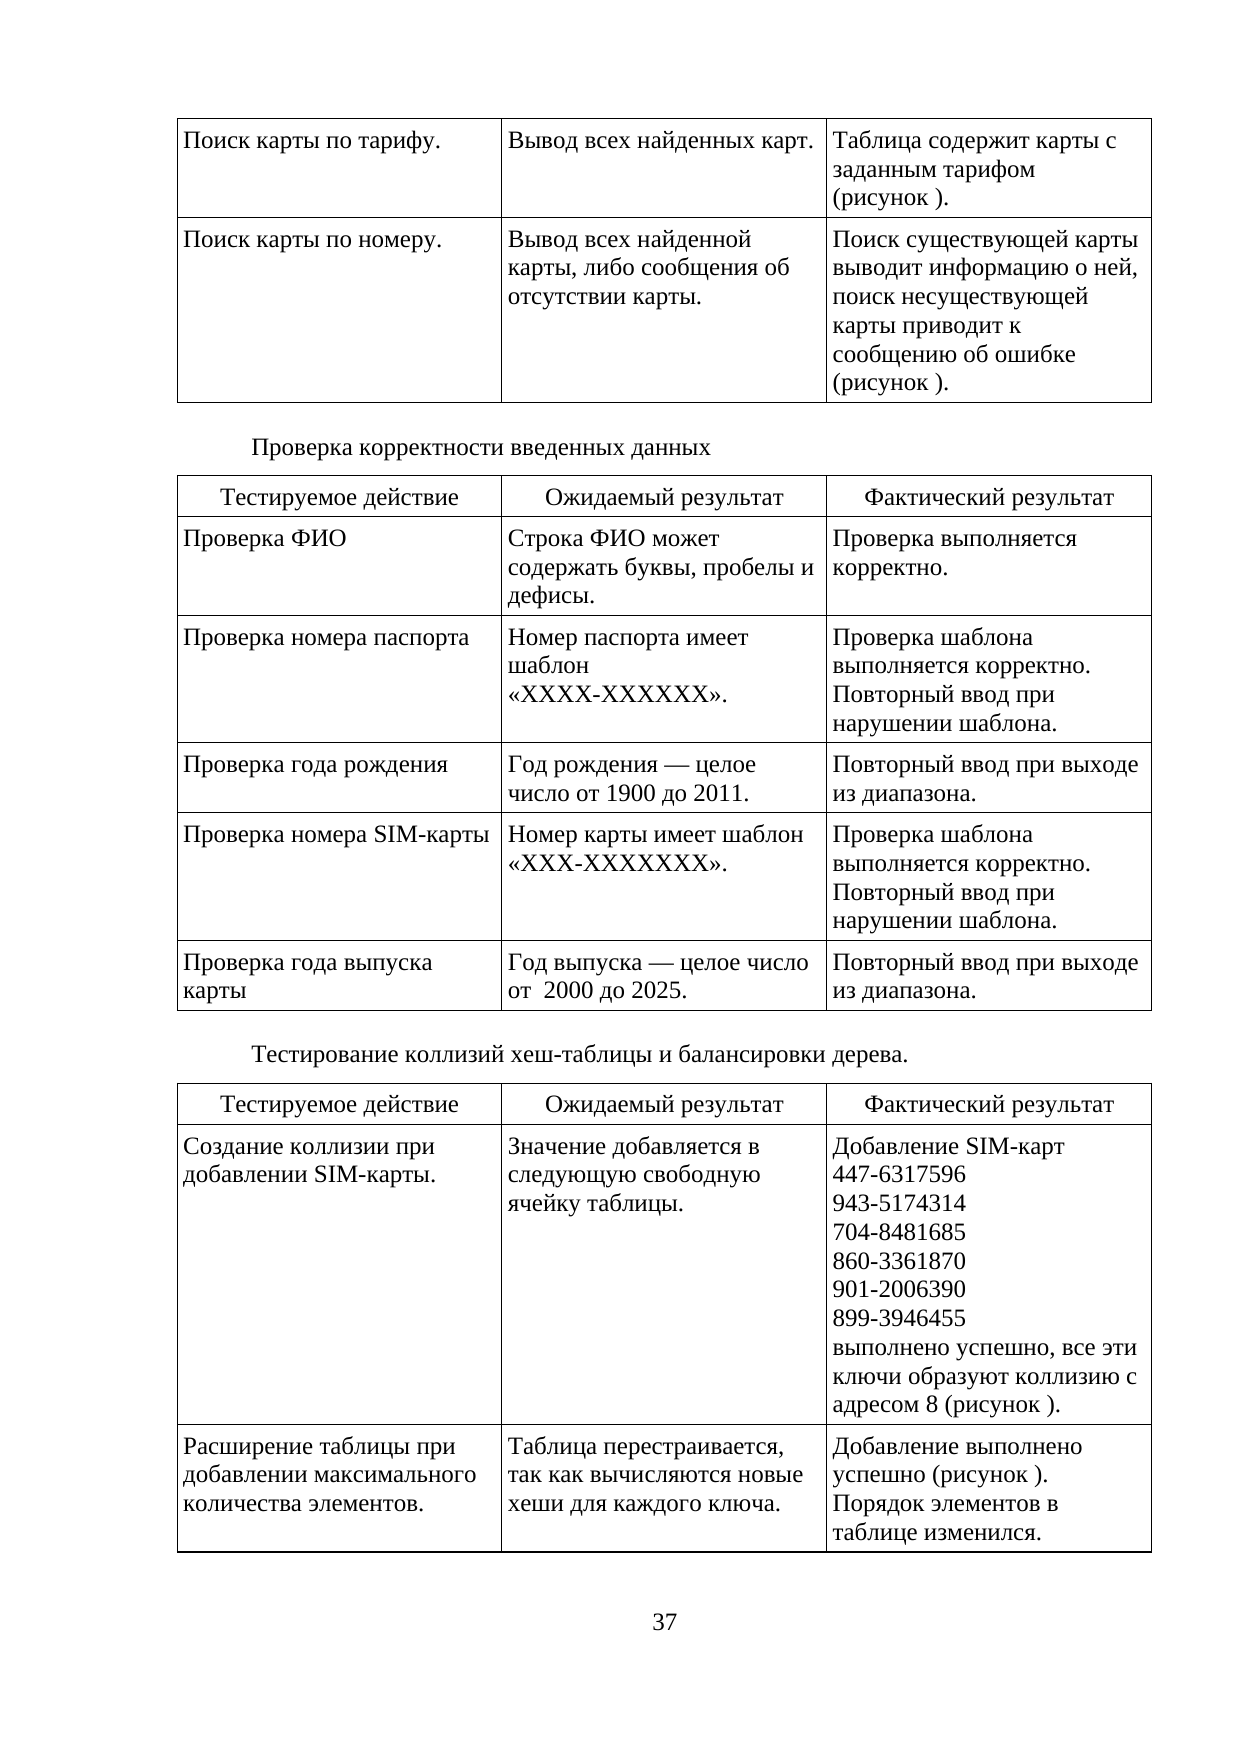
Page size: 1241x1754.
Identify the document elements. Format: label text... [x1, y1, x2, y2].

table_cell Расширение таблицы при добавлении максимального количества элементов. [178, 1425, 501, 1551]
table_cell Проверка номера SIM-карты [178, 813, 501, 940]
table_cell Проверка года выпуска карты [178, 941, 501, 1010]
table_cell Повторный ввод при выходе из диапазона. [827, 941, 1151, 1010]
table_cell Проверка выполняется корректно. [827, 517, 1151, 615]
table_cell Проверка номера паспорта [178, 616, 501, 742]
table_cell Повторный ввод при выходе из диапазона. [827, 743, 1151, 812]
table_header Тестируемое действие [178, 1084, 501, 1124]
table_header Тестируемое действие [178, 476, 501, 516]
table_cell Год выпуска — целое число от 2000 до 2025. [502, 941, 826, 1010]
table_cell Поиск существующей карты выводит информацию о ней, поиск несуществующей карты приводит к сообщению об ошибке (рисунок ). [827, 218, 1151, 402]
table_cell Проверка года рождения [178, 743, 501, 812]
table_cell Проверка шаблона выполняется корректно. Повторный ввод при нарушении шаблона. [827, 616, 1151, 742]
table_header Ожидаемый результат [502, 476, 826, 516]
table_cell Проверка шаблона выполняется корректно. Повторный ввод при нарушении шаблона. [827, 813, 1151, 940]
table_cell Поиск карты по номеру. [178, 218, 501, 402]
table_cell Строка ФИО может содержать буквы, пробелы и дефисы. [502, 517, 826, 615]
table_cell Номер карты имеет шаблон «ХХХ-ХХХХХХХ». [502, 813, 826, 940]
table_cell Добавление SIM-карт 447-6317596 943-5174314 704-8481685 860-3361870 901-2006390 899-3946455 выполнено успешно, все эти ключи образуют коллизию с адресом 8 (рисунок ). [827, 1125, 1151, 1424]
table_cell Вывод всех найденной карты, либо сообщения об отсутствии карты. [502, 218, 826, 402]
table_cell Значение добавляется в следующую свободную ячейку таблицы. [502, 1125, 826, 1424]
table_cell Таблица перестраивается, так как вычисляются новые хеши для каждого ключа. [502, 1425, 826, 1551]
table_cell Добавление выполнено успешно (рисунок ). Порядок элементов в таблице изменился. [827, 1425, 1151, 1551]
table_header Ожидаемый результат [502, 1084, 826, 1124]
table_cell Проверка ФИО [178, 517, 501, 615]
text Проверка корректности введенных данных [177, 432, 1152, 460]
table_header Фактический результат [827, 1084, 1151, 1124]
table_cell Вывод всех найденных карт. [502, 119, 826, 217]
table_cell Номер паспорта имеет шаблон «ХХХХ-ХХХХХХ». [502, 616, 826, 742]
table_cell Поиск карты по тарифу. [178, 119, 501, 217]
table_header Фактический результат [827, 476, 1151, 516]
table_cell Таблица содержит карты с заданным тарифом (рисунок ). [827, 119, 1151, 217]
table_cell Год рождения — целое число от 1900 до 2011. [502, 743, 826, 812]
text Тестирование коллизий хеш-таблицы и балансировки дерева. [177, 1039, 1152, 1068]
table_cell Создание коллизии при добавлении SIM-карты. [178, 1125, 501, 1424]
